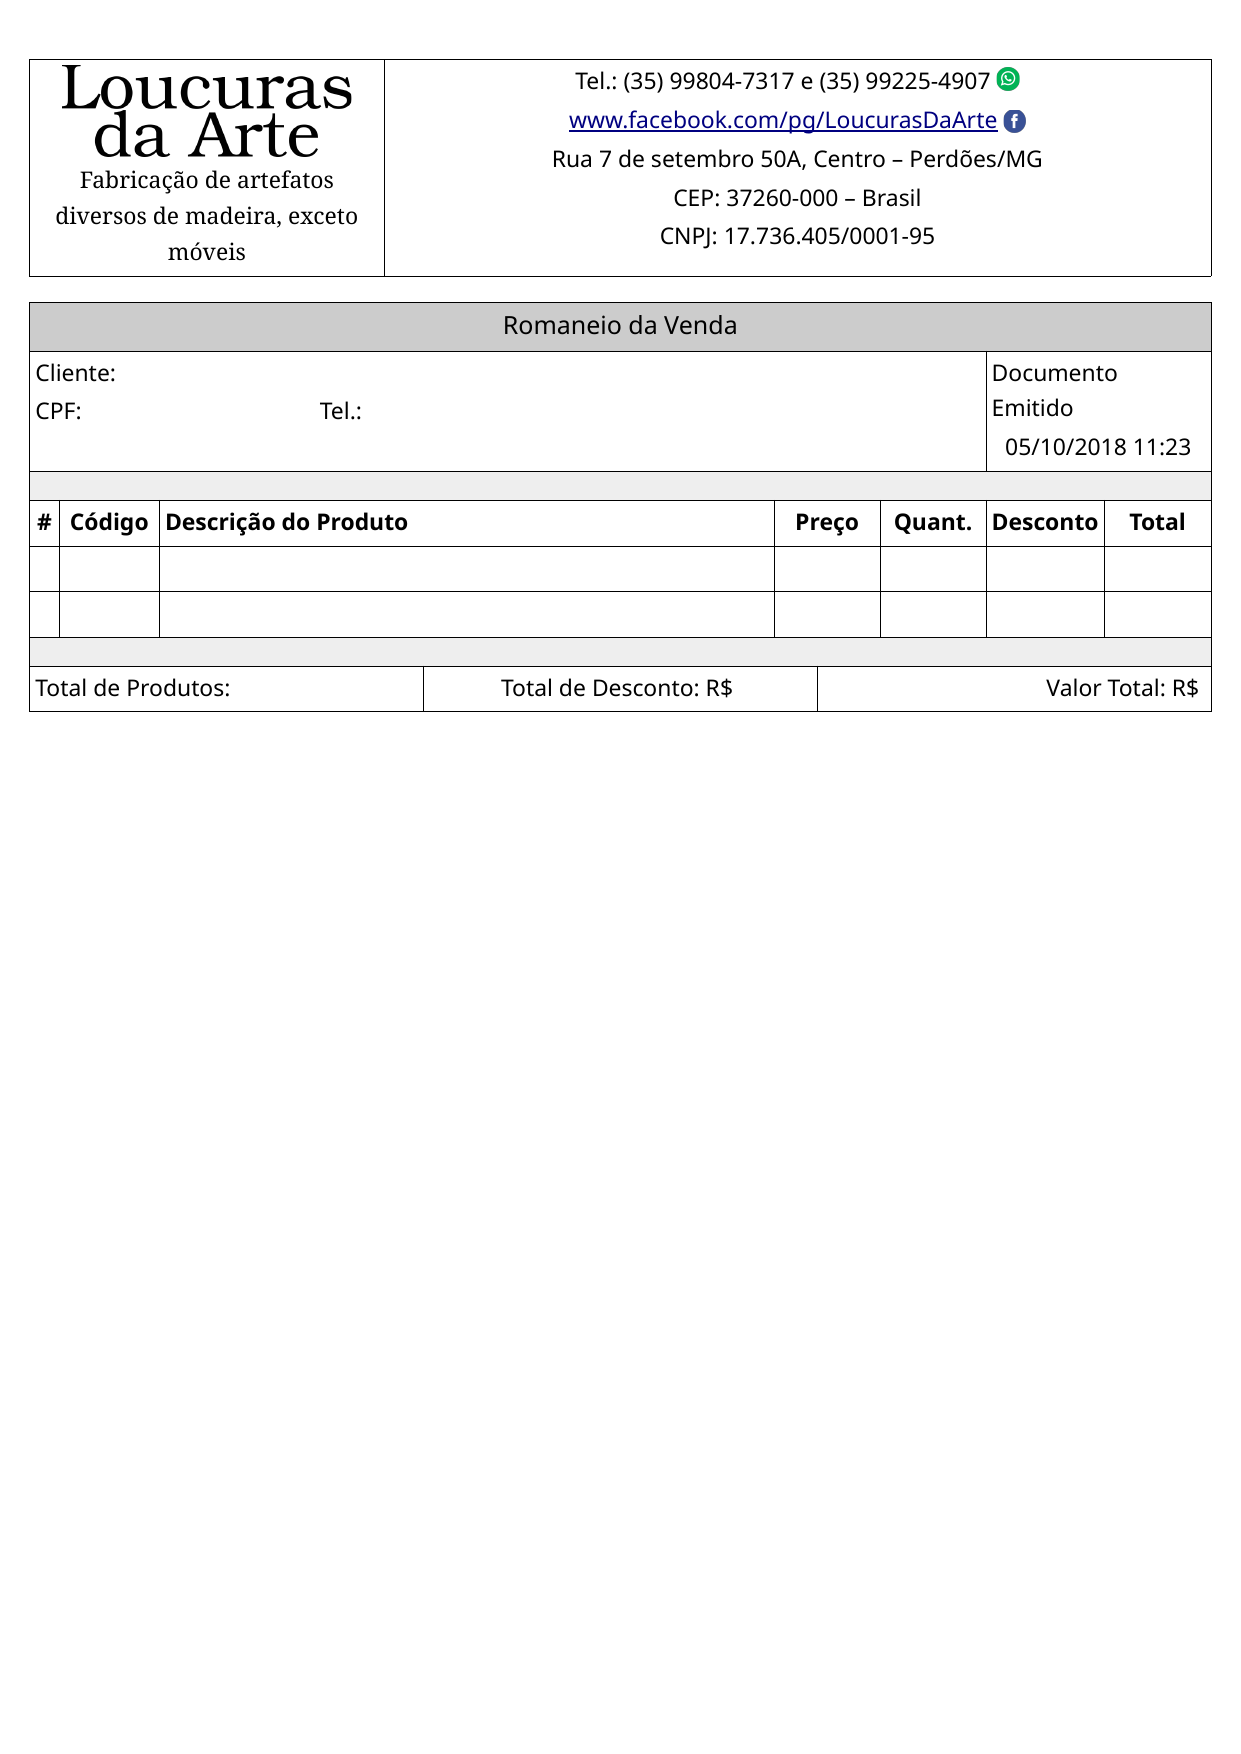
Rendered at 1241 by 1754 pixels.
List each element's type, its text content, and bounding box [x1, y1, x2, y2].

table_cell Desconto [987, 501, 1104, 546]
picture [1003, 110, 1026, 133]
table_cell Total de Produtos: [30, 667, 423, 711]
table_cell [987, 592, 1104, 637]
table_cell [60, 547, 159, 591]
table_cell Preço [775, 501, 880, 546]
table_cell [30, 592, 59, 637]
table_cell Descrição do Produto [160, 501, 774, 546]
table_cell Valor Total: R$ [818, 667, 1211, 711]
table_cell [987, 547, 1104, 591]
table_cell [60, 592, 159, 637]
picture [62, 65, 352, 157]
table_cell Total [1105, 501, 1211, 546]
table_cell [881, 592, 986, 637]
table_cell [881, 547, 986, 591]
table_cell Total de Desconto: R$ [424, 667, 817, 711]
table_cell [775, 547, 880, 591]
table_header Fabricação de artefatos diversos de madeira, exceto móveis [30, 60, 384, 276]
table_cell [30, 472, 1211, 500]
table_cell [160, 547, 774, 591]
table_cell [1105, 547, 1211, 591]
table_cell [30, 547, 59, 591]
table_cell [775, 592, 880, 637]
table_cell Cliente: CPF: Tel.: [30, 352, 986, 471]
table_cell [1105, 592, 1211, 637]
picture [996, 67, 1020, 91]
table_cell # [30, 501, 59, 546]
table_header Tel.: (35) 99804-7317 e (35) 99225-4907 www.facebook.com/pg/LoucurasDaArte Rua 7 de setembro 50A, Centro – Perdões/MG CEP: 37260-000 – Brasil CNPJ: 17.736.405/0001-95 [385, 60, 1211, 276]
table_cell Código [60, 501, 159, 546]
table_cell Quant. [881, 501, 986, 546]
table_cell [30, 638, 1211, 666]
table_cell [160, 592, 774, 637]
table_cell [30, 277, 1211, 302]
table_cell Romaneio da Venda [30, 303, 1211, 351]
table_cell Documento Emitido 05/10/2018 11:23 [987, 352, 1211, 471]
